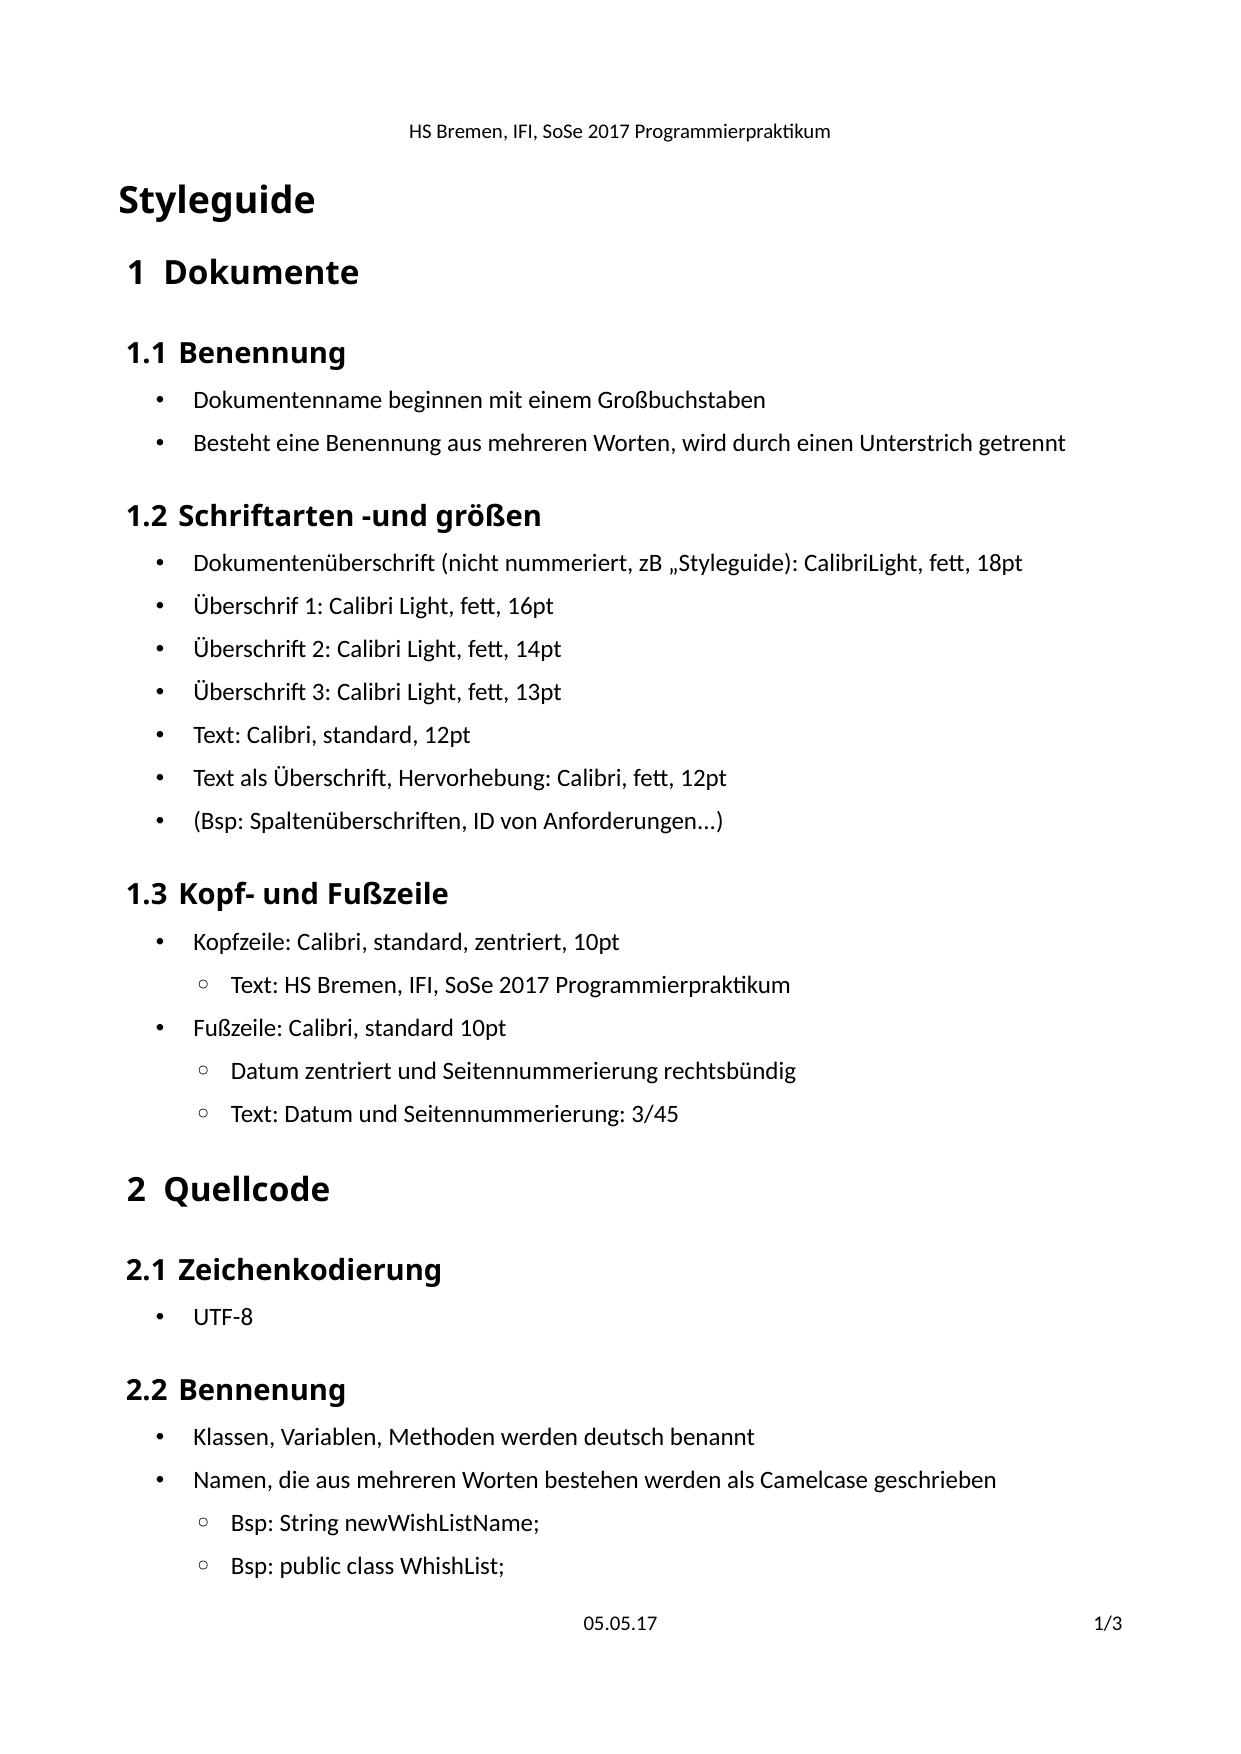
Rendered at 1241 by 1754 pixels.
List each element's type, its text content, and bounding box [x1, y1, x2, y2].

subtitle Zeichenkodierung [118, 1249, 1122, 1288]
list Überschrift 2: Calibri Light, fett, 14pt [156, 633, 1122, 664]
list Bsp: String newWishListName; [193, 1507, 1122, 1538]
subtitle Benennung [118, 332, 1122, 372]
subtitle Bennenung [118, 1369, 1122, 1409]
text Styleguide [118, 173, 1122, 224]
list (Bsp: Spaltenüberschriften, ID von Anforderungen...) [156, 806, 1122, 836]
list Klassen, Variablen, Methoden werden deutsch benannt [156, 1421, 1122, 1452]
list UTF-8 [156, 1301, 1122, 1331]
subtitle Dokumente [118, 249, 1122, 294]
list Kopfzeile: Calibri, standard, zentriert, 10pt [156, 926, 1122, 956]
list Text: Datum und Seitennummerierung: 3/45 [193, 1098, 1122, 1128]
list Text als Überschrift, Hervorhebung: Calibri, fett, 12pt [156, 762, 1122, 793]
list Datum zentriert und Seitennummerierung rechtsbündig [193, 1055, 1122, 1085]
list Fußzeile: Calibri, standard 10pt [156, 1012, 1122, 1042]
subtitle Quellcode [118, 1166, 1122, 1211]
list Bsp: public class WhishList; [193, 1550, 1122, 1581]
list Dokumentenname beginnen mit einem Großbuchstaben [156, 384, 1122, 415]
list Text: Calibri, standard, 12pt [156, 719, 1122, 750]
list Namen, die aus mehreren Worten bestehen werden als Camelcase geschrieben [156, 1464, 1122, 1495]
list Überschrift 3: Calibri Light, fett, 13pt [156, 676, 1122, 707]
list Überschrif 1: Calibri Light, fett, 16pt [156, 590, 1122, 621]
list Dokumentenüberschrift (nicht nummeriert, zB „Styleguide): CalibriLight, fett, 18pt [156, 547, 1122, 578]
subtitle Schriftarten -und größen [118, 495, 1122, 535]
list Text: HS Bremen, IFI, SoSe 2017 Programmierpraktikum [193, 969, 1122, 999]
list Besteht eine Benennung aus mehreren Worten, wird durch einen Unterstrich getrennt [156, 427, 1122, 458]
subtitle Kopf- und Fußzeile [118, 873, 1122, 913]
